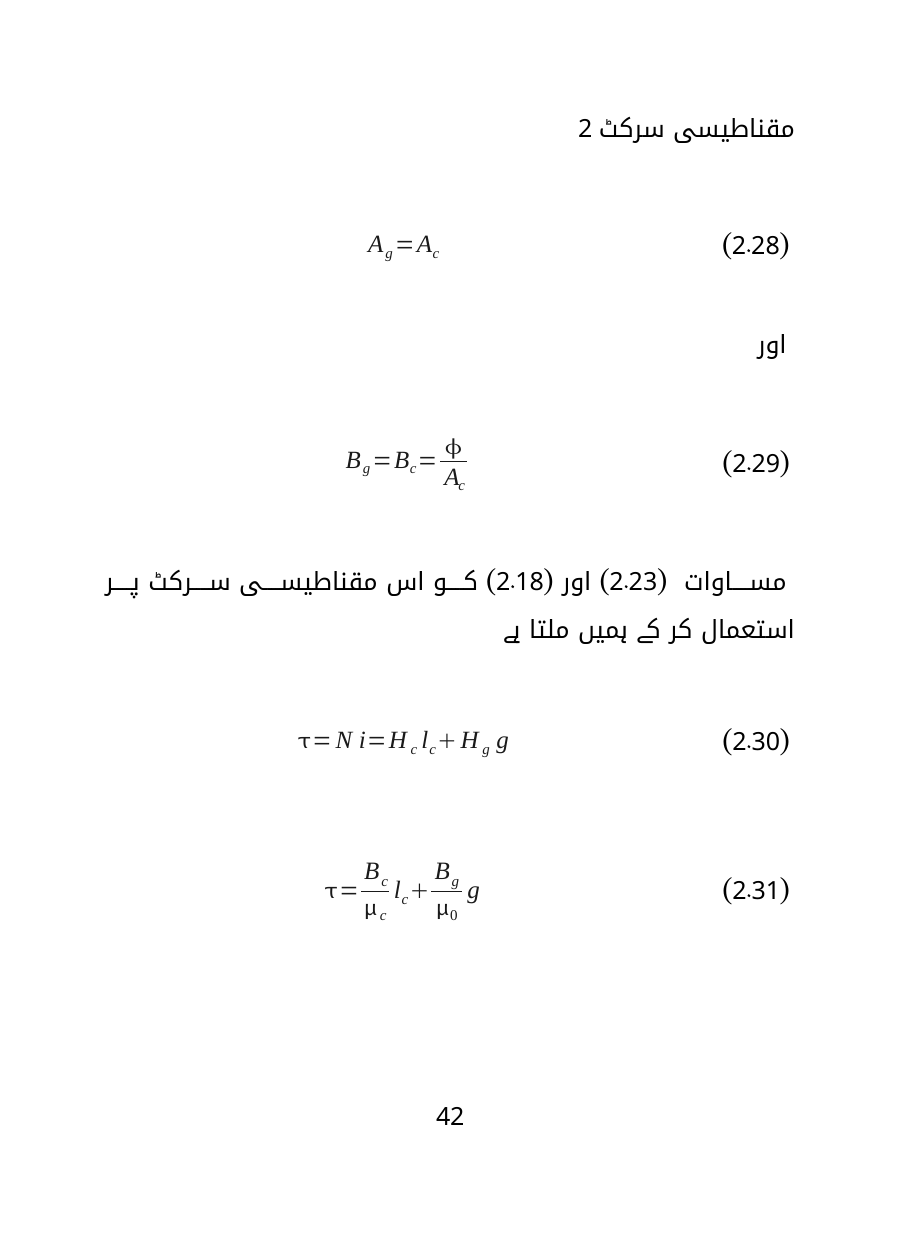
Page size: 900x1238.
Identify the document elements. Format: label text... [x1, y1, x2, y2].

table_header [105, 428, 699, 512]
table_header [105, 713, 692, 784]
table_header [105, 216, 692, 288]
text مساوات (2.23) اور (2.18) کو اس مقناطیسی سرکٹ پر استعمال کر کے ہمیں ملتا ہے [105, 559, 795, 653]
table_header (2.29) [699, 428, 795, 512]
text اور [105, 322, 795, 369]
table_header (2.30) [693, 713, 795, 784]
table_header [105, 852, 691, 942]
table_header (2.31) [691, 852, 795, 942]
table_header (2.28) [693, 216, 795, 288]
